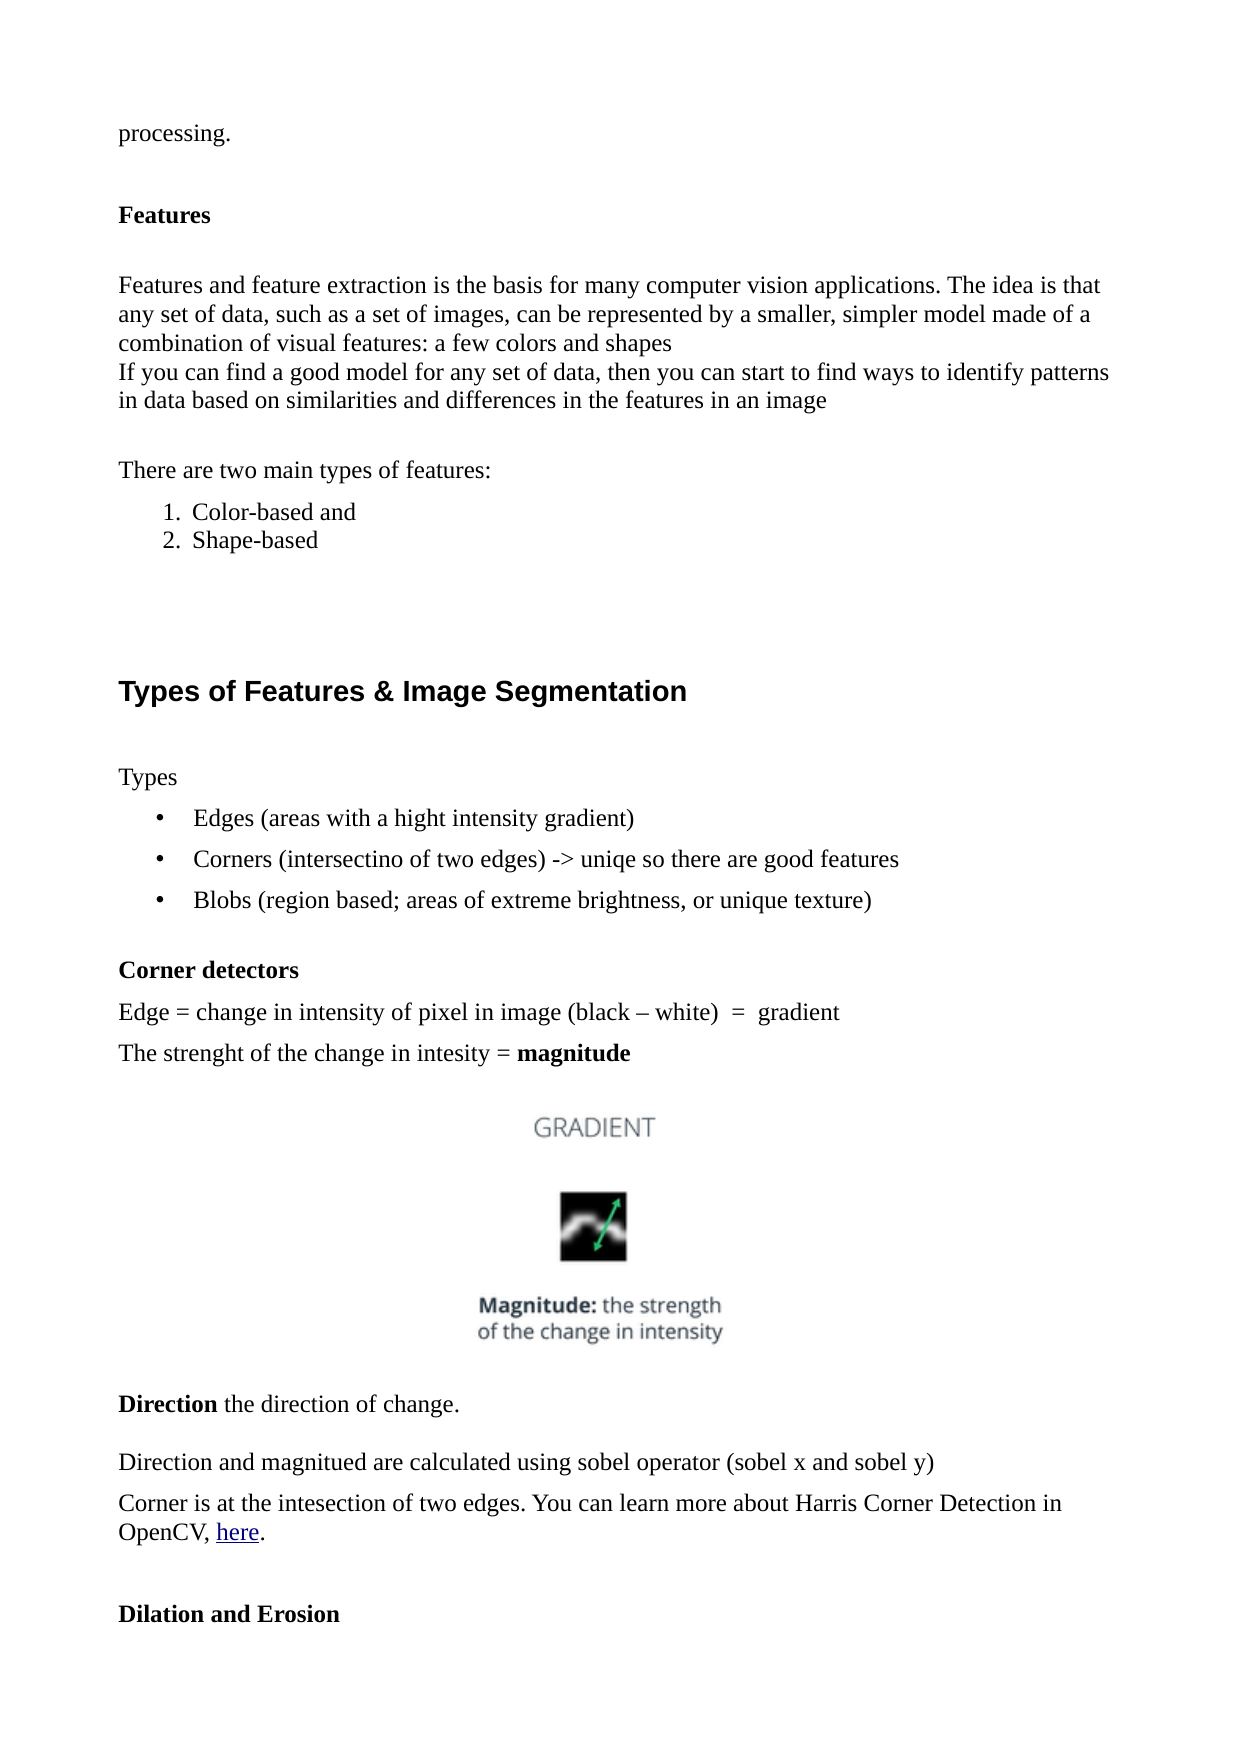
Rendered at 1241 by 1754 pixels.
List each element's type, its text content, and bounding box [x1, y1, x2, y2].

text There are two main types of features: [118, 456, 1122, 484]
text Direction the direction of change. Direction and magnitued are calculated using sobel operator (sobel x and sobel y) [118, 1079, 1122, 1475]
list Blobs (region based; areas of extreme brightness, or unique texture) [156, 885, 1122, 943]
text Features and feature extraction is the basis for many computer vision applications. The idea is that any set of data, such as a set of images, can be represented by a smaller, simpler model made of a combination of visual features: a few colors and shapes If you can find a good model for any set of data, then you can start to find ways to identify patterns in data based on similarities and differences in the features in an image [118, 242, 1122, 443]
text Dilation and Erosion [118, 1599, 1122, 1628]
text The strenght of the change in intesity = magnitude [118, 1038, 1122, 1067]
text Types [118, 762, 1122, 790]
text Edge = change in intensity of pixel in image (black – white) = gradient [118, 997, 1122, 1025]
subtitle Types of Features & Image Segmentation [118, 674, 1122, 708]
list Shape-based [162, 526, 1122, 554]
picture [452, 1079, 788, 1361]
text Corner detectors [118, 955, 1122, 984]
text processing. [118, 118, 1122, 147]
text Corner is at the intesection of two edges. You can learn more about Harris Corner Detection in OpenCV, here. [118, 1488, 1122, 1545]
list Corners (intersectino of two edges) -> uniqe so there are good features [156, 844, 1122, 873]
list Color-based and [162, 497, 1122, 526]
text Features [118, 201, 1122, 229]
list Edges (areas with a hight intensity gradient) [156, 803, 1122, 832]
